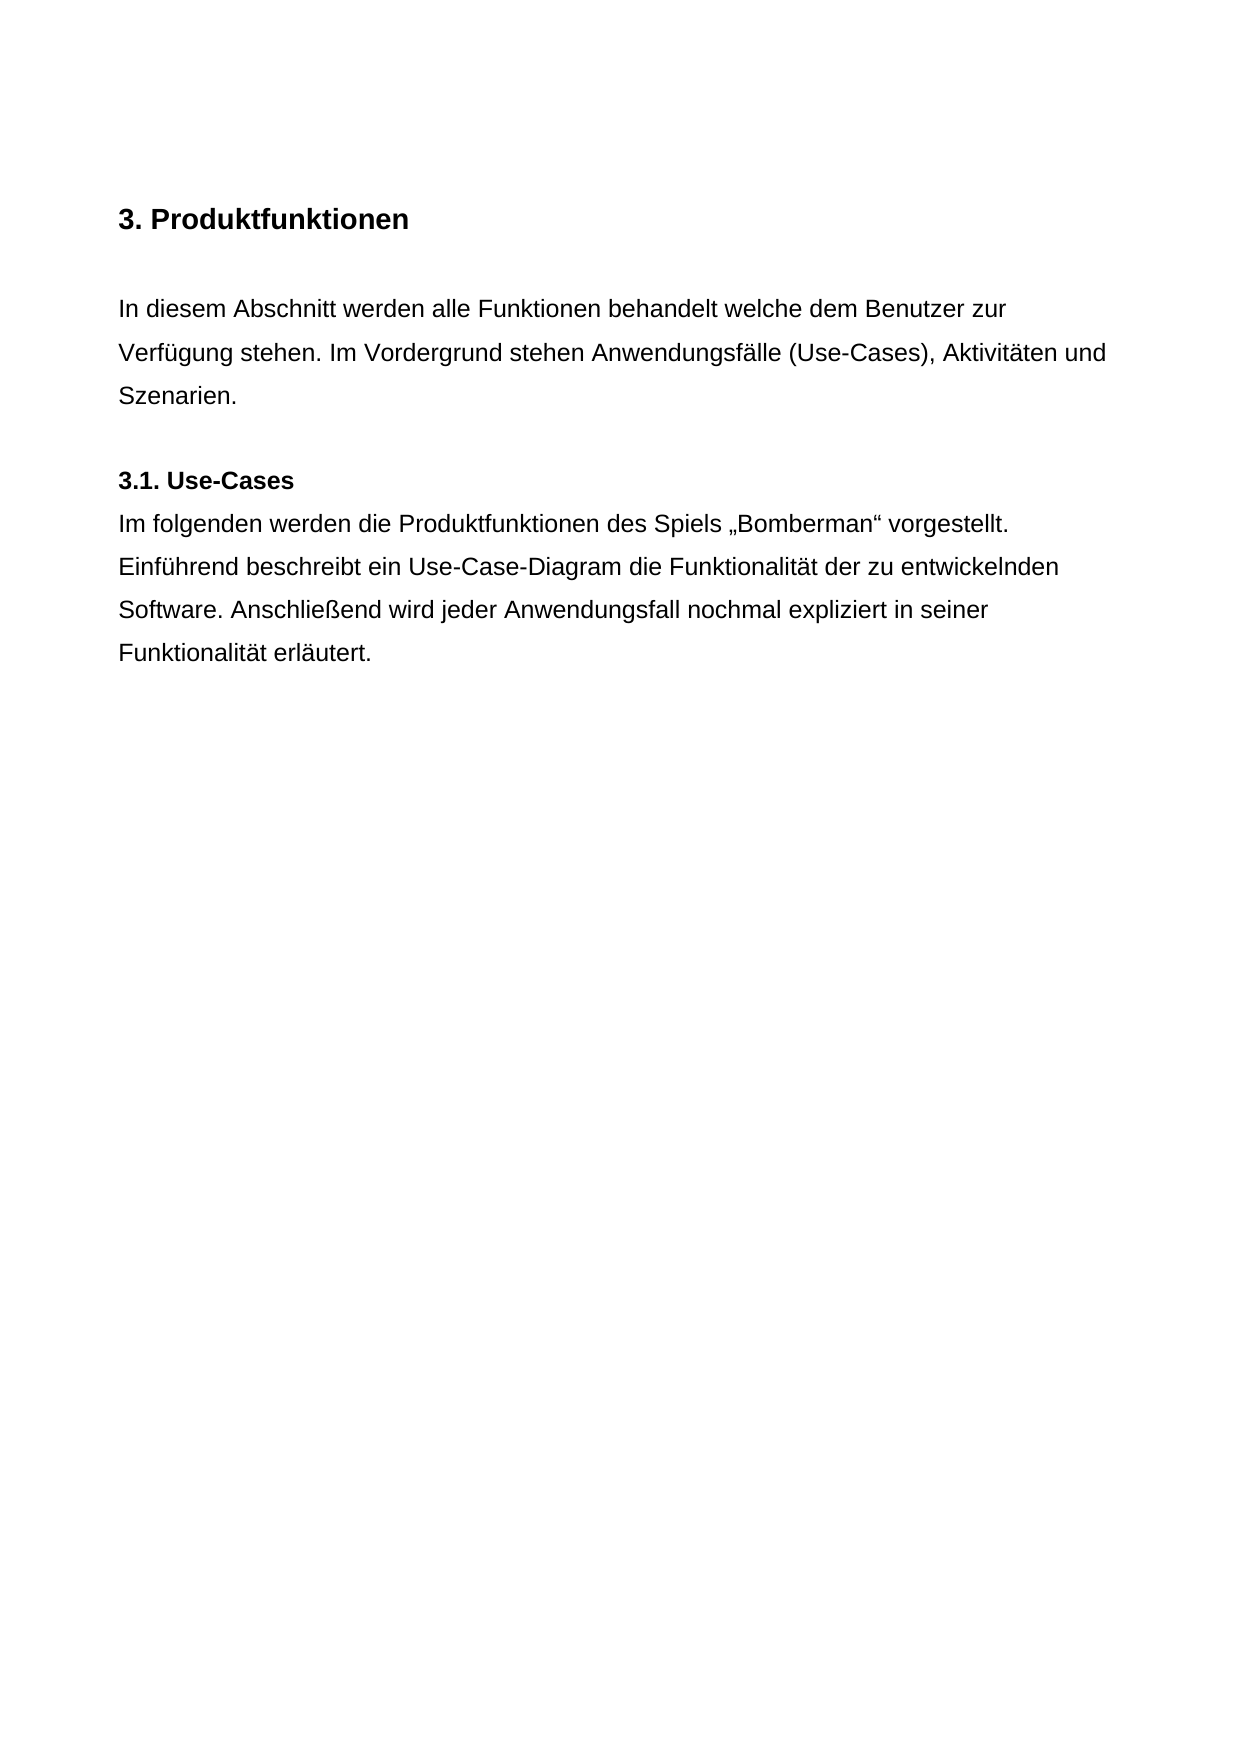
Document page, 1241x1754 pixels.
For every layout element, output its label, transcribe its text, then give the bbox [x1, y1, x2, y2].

text Im folgenden werden die Produktfunktionen des Spiels „Bomberman“ vorgestellt. Einführend beschreibt ein Use-Case-Diagram die Funktionalität der zu entwickelnden Software. Anschließend wird jeder Anwendungsfall nochmal expliziert in seiner Funktionalität erläutert. [118, 509, 1122, 667]
text 3.1. Use-Cases [118, 466, 1122, 494]
text In diesem Abschnitt werden alle Funktionen behandelt welche dem Benutzer zur Verfügung stehen. Im Vordergrund stehen Anwendungsfälle (Use-Cases), Aktivitäten und Szenarien. [118, 294, 1122, 409]
text 3. Produktfunktionen [118, 202, 1122, 236]
